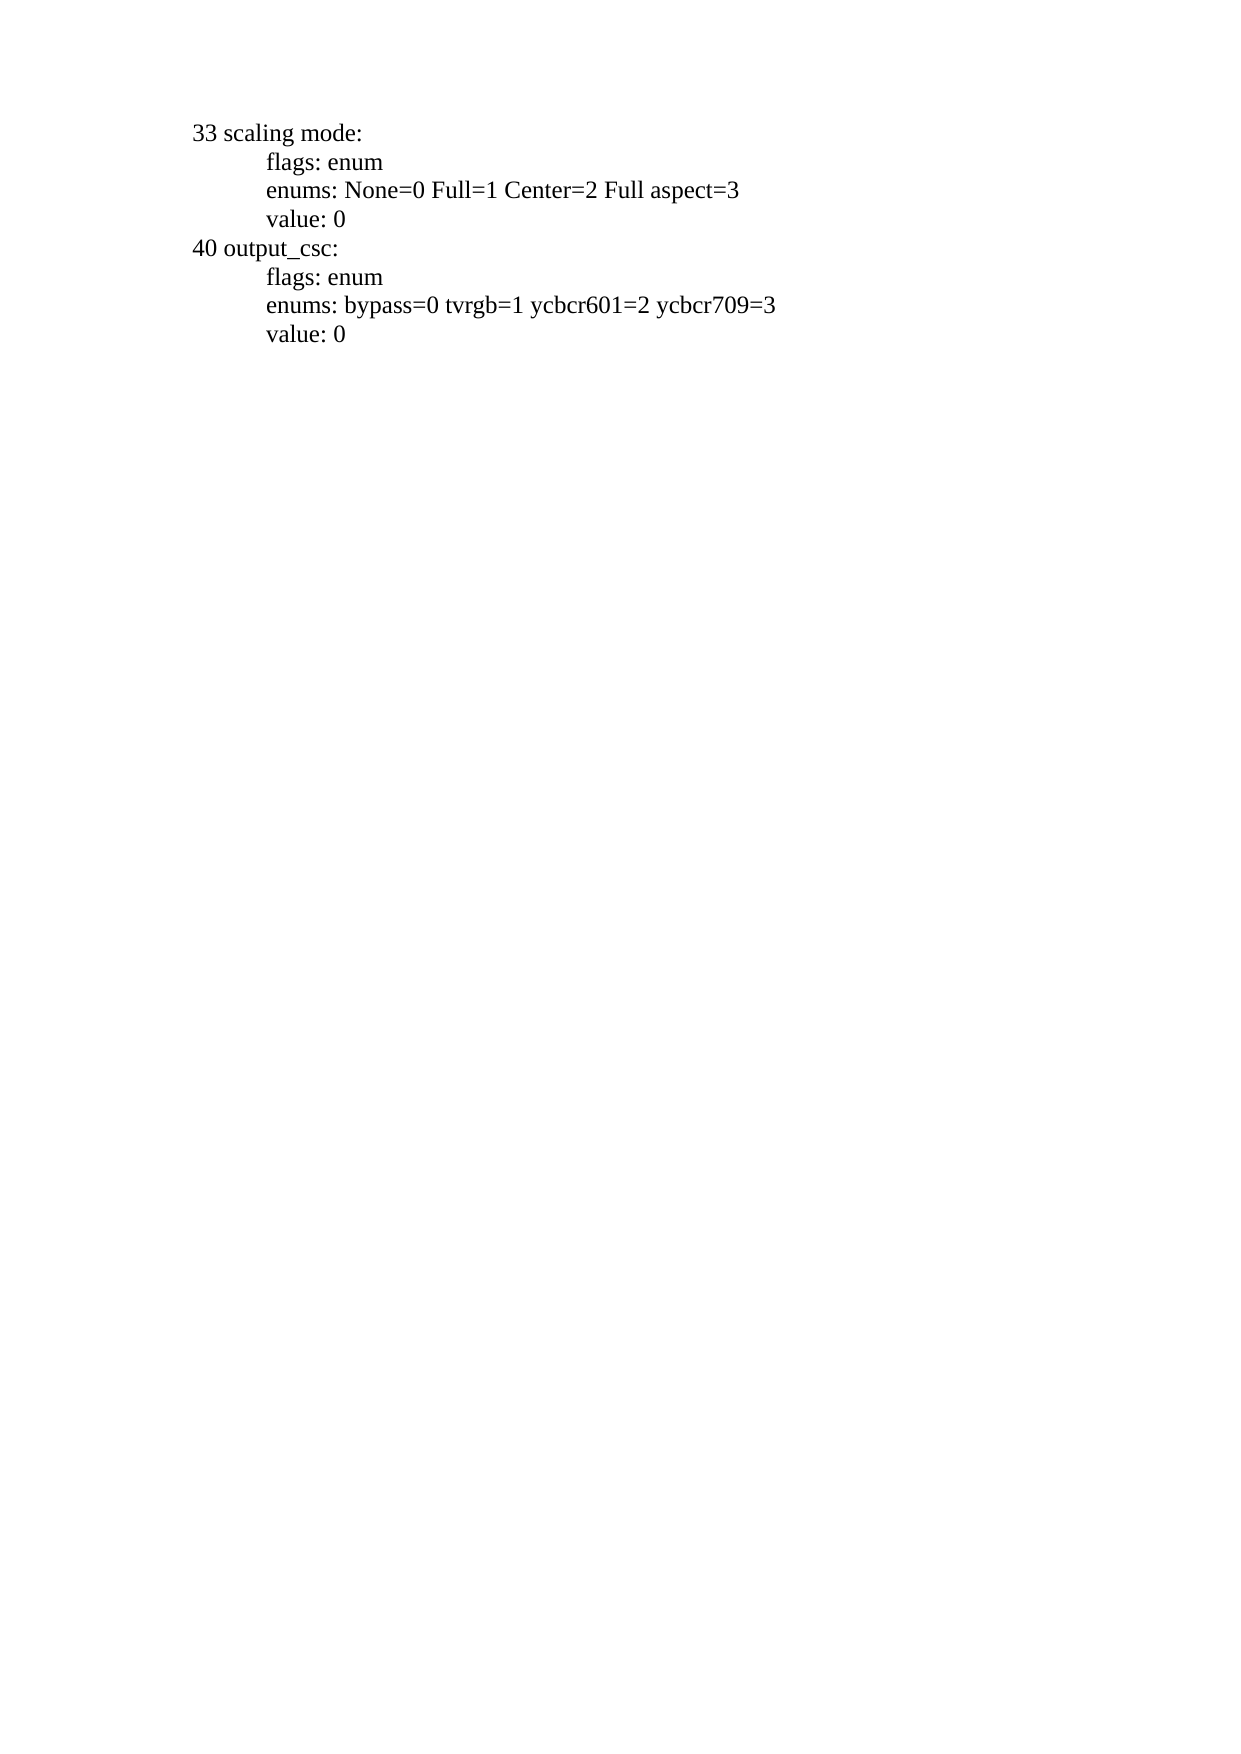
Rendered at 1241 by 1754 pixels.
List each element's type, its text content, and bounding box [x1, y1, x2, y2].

text value: 0 [118, 204, 1122, 233]
text value: 0 [118, 319, 1122, 348]
text flags: enum [118, 262, 1122, 291]
text flags: enum [118, 147, 1122, 176]
text 40 output_csc: [118, 233, 1122, 262]
text 33 scaling mode: [118, 118, 1122, 147]
text enums: None=0 Full=1 Center=2 Full aspect=3 [118, 176, 1122, 204]
text enums: bypass=0 tvrgb=1 ycbcr601=2 ycbcr709=3 [118, 291, 1122, 319]
